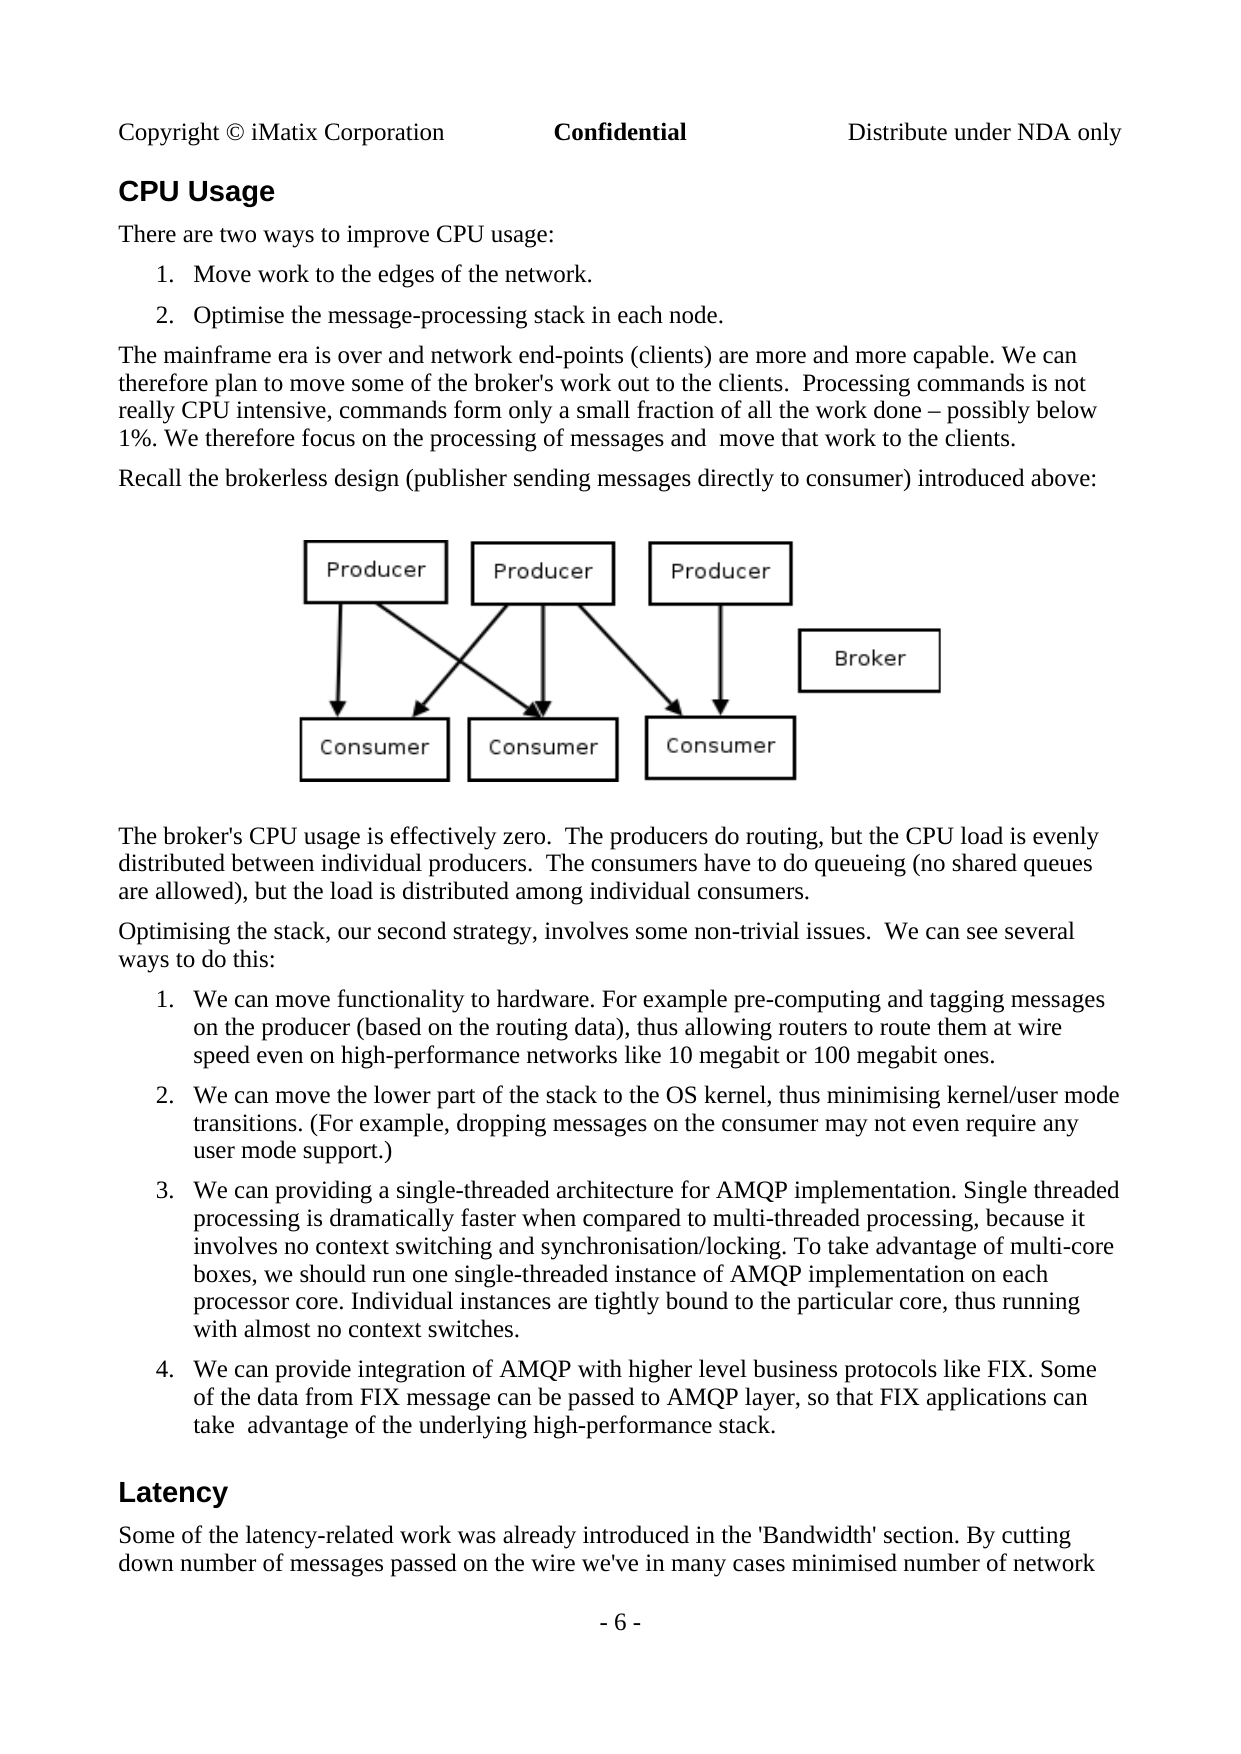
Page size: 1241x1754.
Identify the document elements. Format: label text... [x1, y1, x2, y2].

text There are two ways to improve CPU usage: [118, 220, 1122, 248]
subtitle Latency [118, 1476, 1122, 1509]
list We can providing a single-threaded architecture for AMQP implementation. Single threaded processing is dramatically faster when compared to multi-threaded processing, because it involves no context switching and synchronisation/locking. To take advantage of multi-core boxes, we should run one single-threaded instance of AMQP implementation on each processor core. Individual instances are tightly bound to the particular core, thus running with almost no context switches. [156, 1177, 1122, 1343]
picture [299, 540, 941, 782]
text Optimising the stack, our second strategy, involves some non-trivial issues. We can see several ways to do this: [118, 917, 1122, 973]
subtitle CPU Usage [118, 175, 1122, 208]
text The broker's CPU usage is effectively zero. The producers do routing, but the CPU load is evenly distributed between individual producers. The consumers have to do queueing (no shared queues are allowed), but the load is distributed among individual consumers. [118, 822, 1122, 905]
text Some of the latency-related work was already introduced in the 'Bandwidth' section. By cutting down number of messages passed on the wire we've in many cases minimised number of network [118, 1521, 1122, 1577]
list We can move functionality to hardware. For example pre-computing and tagging messages on the producer (based on the routing data), thus allowing routers to route them at wire speed even on high-performance networks like 10 megabit or 100 megabit ones. [156, 985, 1122, 1068]
text The mainframe era is over and network end-points (clients) are more and more capable. We can therefore plan to move some of the broker's work out to the clients. Processing commands is not really CPU intensive, commands form only a small fraction of all the work done – possibly below 1%. We therefore focus on the processing of messages and move that work to the clients. [118, 341, 1122, 452]
list We can provide integration of AMQP with higher level business protocols like FIX. Some of the data from FIX message can be passed to AMQP layer, so that FIX applications can take advantage of the underlying high-performance stack. [156, 1355, 1122, 1438]
list Move work to the edges of the network. [156, 261, 1122, 288]
list We can move the lower part of the stack to the OS kernel, thus minimising kernel/user mode transitions. (For example, dropping messages on the consumer may not even require any user mode support.) [156, 1081, 1122, 1164]
text Recall the brokerless design (publisher sending messages directly to consumer) introduced above: [118, 464, 1122, 492]
list Optimise the message-processing stack in each node. [156, 301, 1122, 328]
